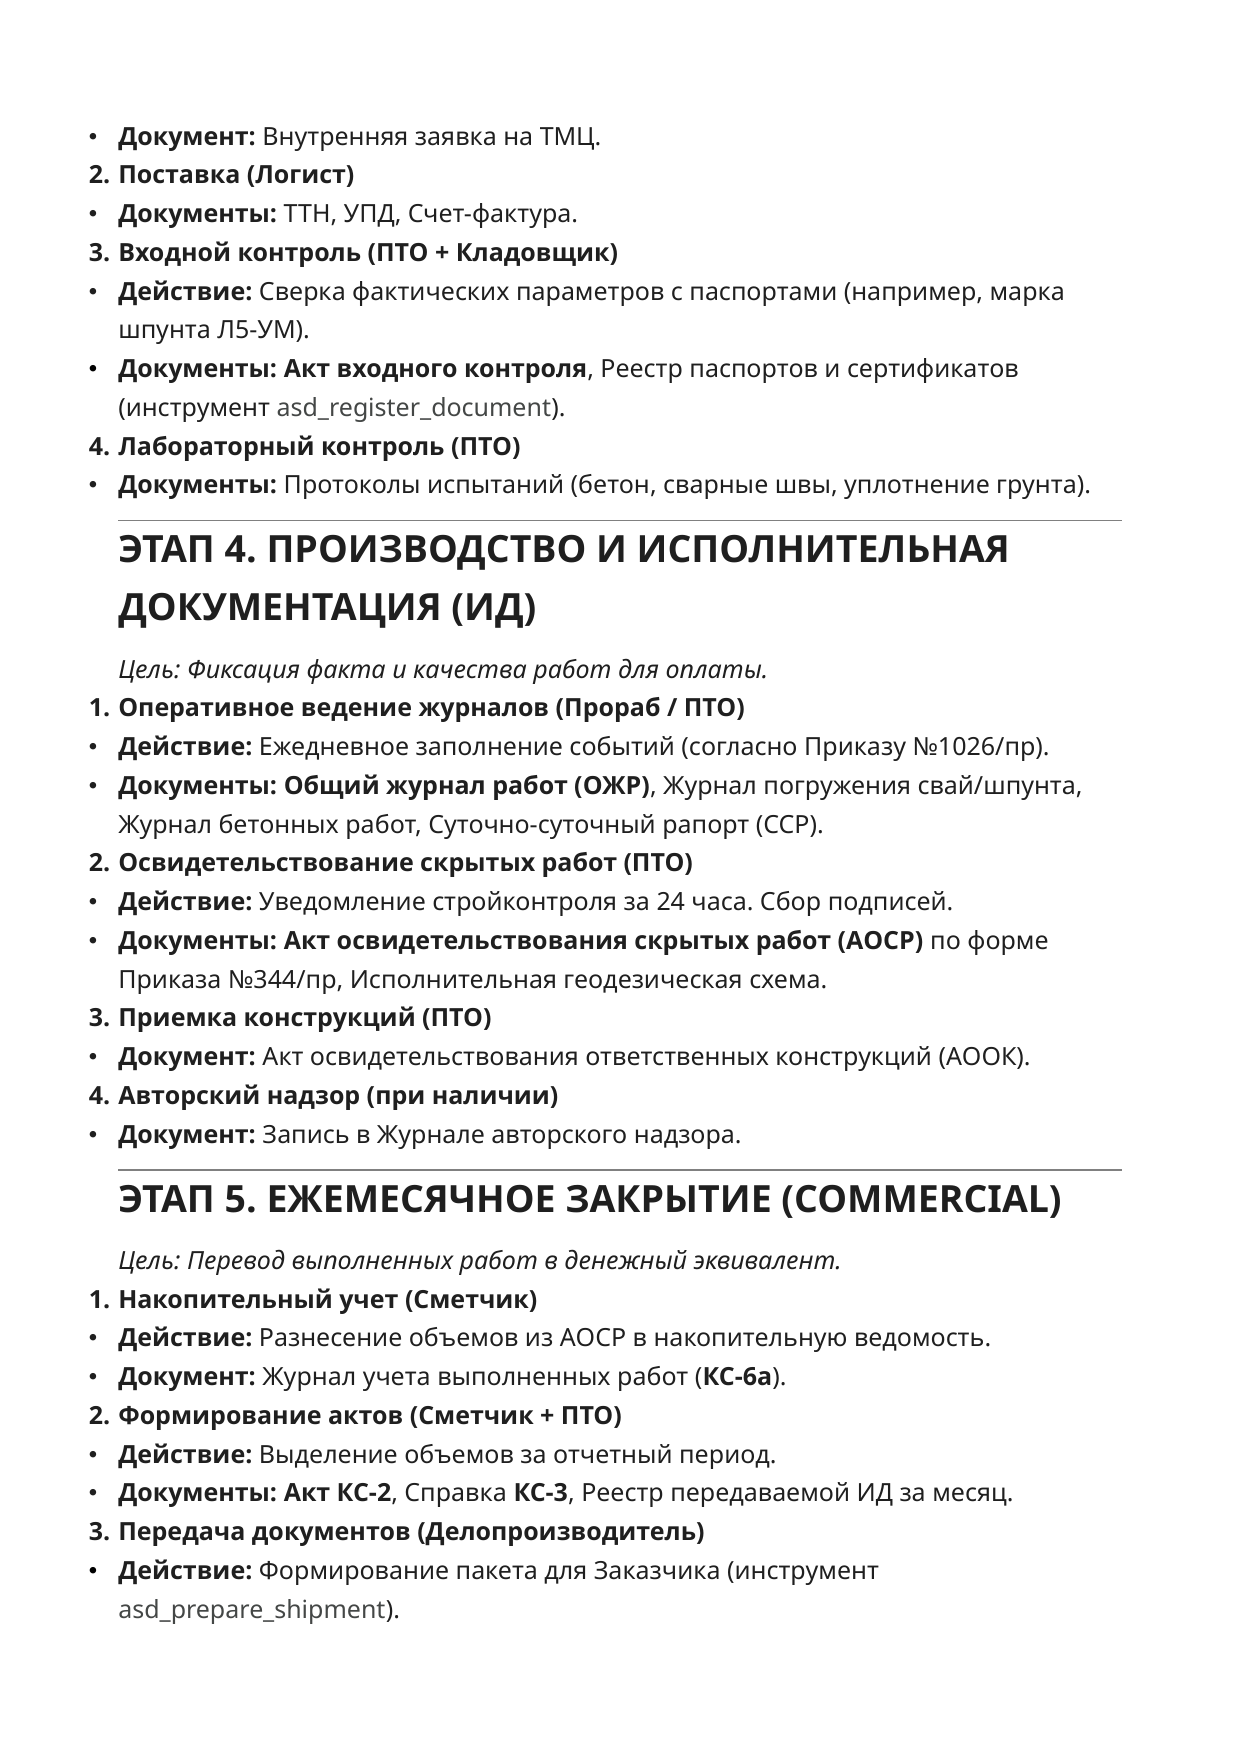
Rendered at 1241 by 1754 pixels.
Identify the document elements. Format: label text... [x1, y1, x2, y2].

subtitle ЭТАП 5. ЕЖЕМЕСЯЧНОЕ ЗАКРЫТИЕ (COMMERCIAL) [118, 1172, 1122, 1223]
list Формирование актов (Сметчик + ПТО) [118, 1397, 1122, 1432]
text Цель: Перевод выполненных работ в денежный эквивалент. [118, 1242, 1122, 1277]
list Документ: Запись в Журнале авторского надзора. [118, 1116, 1122, 1150]
list Действие: Выделение объемов за отчетный период. [118, 1436, 1122, 1470]
list Действие: Уведомление стройконтроля за 24 часа. Сбор подписей. [118, 884, 1122, 918]
list Документы: Акт входного контроля, Реестр паспортов и сертификатов (инструмент asd_register_document). [118, 351, 1122, 423]
list Авторский надзор (при наличии) [118, 1077, 1122, 1112]
list Документы: Акт освидетельствования скрытых работ (АОСР) по форме Приказа №344/пр, Исполнительная геодезическая схема. [118, 922, 1122, 995]
list Лабораторный контроль (ПТО) [118, 428, 1122, 462]
list Документы: Акт КС-2, Справка КС-3, Реестр передаваемой ИД за месяц. [118, 1475, 1122, 1509]
list Документ: Внутренняя заявка на ТМЦ. [118, 118, 1122, 152]
list Передача документов (Делопроизводитель) [118, 1514, 1122, 1548]
list Действие: Разнесение объемов из АОСР в накопительную ведомость. [118, 1320, 1122, 1354]
list Приемка конструкций (ПТО) [118, 1000, 1122, 1034]
list Документ: Журнал учета выполненных работ (КС-6а). [118, 1359, 1122, 1393]
list Действие: Ежедневное заполнение событий (согласно Приказу №1026/пр). [118, 729, 1122, 763]
subtitle ЭТАП 4. ПРОИЗВОДСТВО И ИСПОЛНИТЕЛЬНАЯ ДОКУМЕНТАЦИЯ (ИД) [118, 522, 1122, 632]
list Документ: Акт освидетельствования ответственных конструкций (АООК). [118, 1039, 1122, 1073]
list Поставка (Логист) [118, 157, 1122, 191]
list Накопительный учет (Сметчик) [118, 1281, 1122, 1315]
text Цель: Фиксация факта и качества работ для оплаты. [118, 651, 1122, 685]
list Освидетельствование скрытых работ (ПТО) [118, 845, 1122, 879]
list Оперативное ведение журналов (Прораб / ПТО) [118, 690, 1122, 724]
list Входной контроль (ПТО + Кладовщик) [118, 234, 1122, 268]
list Документы: Протоколы испытаний (бетон, сварные швы, уплотнение грунта). [118, 467, 1122, 501]
list Документы: Общий журнал работ (ОЖР), Журнал погружения свай/шпунта, Журнал бетонных работ, Суточно-суточный рапорт (ССР). [118, 767, 1122, 840]
list Документы: ТТН, УПД, Счет-фактура. [118, 196, 1122, 230]
list Действие: Формирование пакета для Заказчика (инструмент asd_prepare_shipment). [118, 1552, 1122, 1625]
list Действие: Сверка фактических параметров с паспортами (например, марка шпунта Л5-УМ). [118, 273, 1122, 346]
